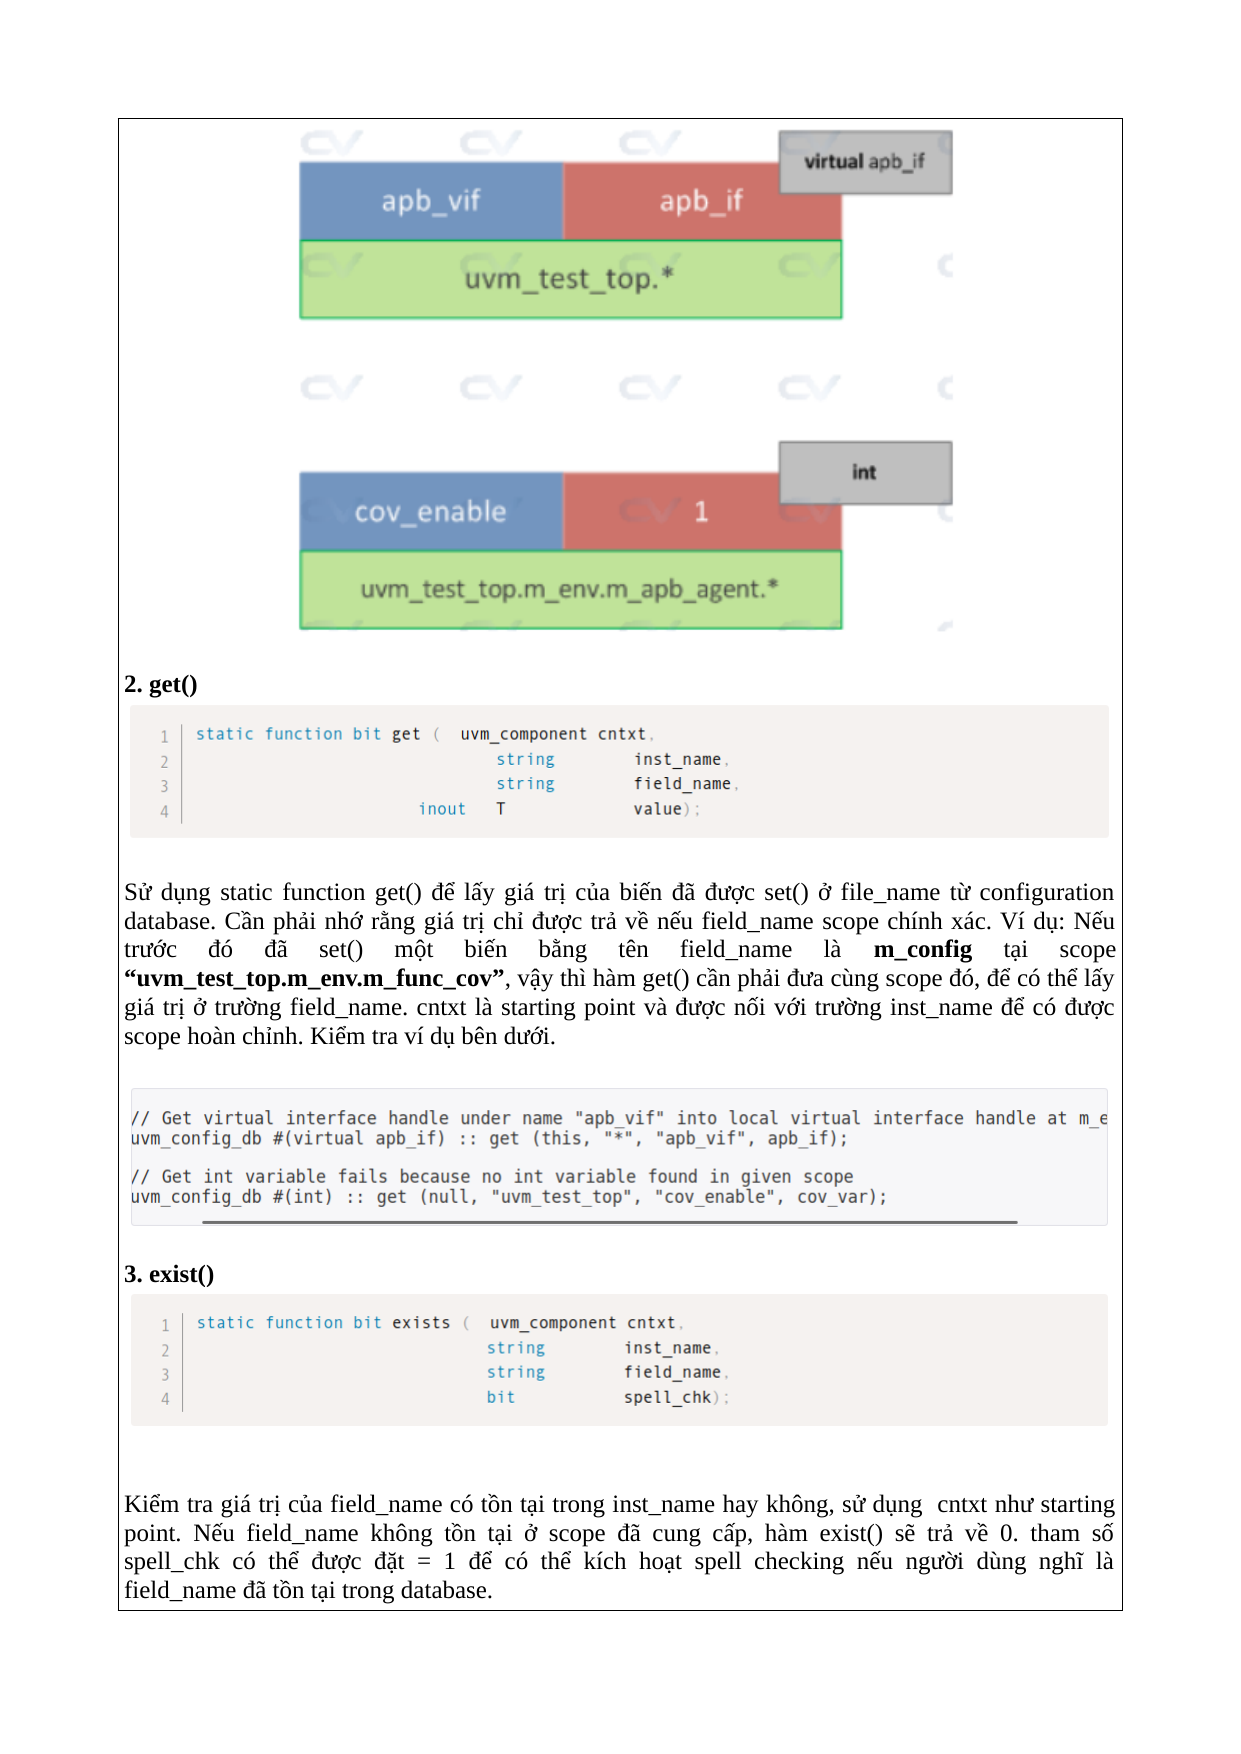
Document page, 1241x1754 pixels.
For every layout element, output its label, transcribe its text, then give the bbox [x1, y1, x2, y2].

picture [265, 125, 975, 641]
picture [123, 1078, 1117, 1231]
picture [123, 1287, 1117, 1432]
table_header 2. get() Sử dụng static function get() để lấy giá trị của biến đã được set() ở file_name từ configuration database. Cần phải nhớ rằng giá trị chỉ được trả về nếu field_name scope chính xác. Ví dụ: Nếu trước đó đã set() một biến bằng tên field_name là m_config tại scope “uvm_test_top.m_env.m_func_cov”, vậy thì hàm get() cần phải đưa cùng scope đó, để có thể lấy giá trị ở trường field_name. cntxt là starting point và được nối với trường inst_name để có được scope hoàn chỉnh. Kiểm tra ví dụ bên dưới. 3. exist() Kiểm tra giá trị của field_name có tồn tại trong inst_name hay không, sử dụng cntxt như starting point. Nếu field_name không tồn tại ở scope đã cung cấp, hàm exist() sẽ trả về 0. tham số spell_chk có thể được đặt = 1 để có thể kích hoạt spell checking nếu người dùng nghĩ là field_name đã tồn tại trong database. [119, 119, 1122, 1610]
picture [123, 698, 1117, 849]
